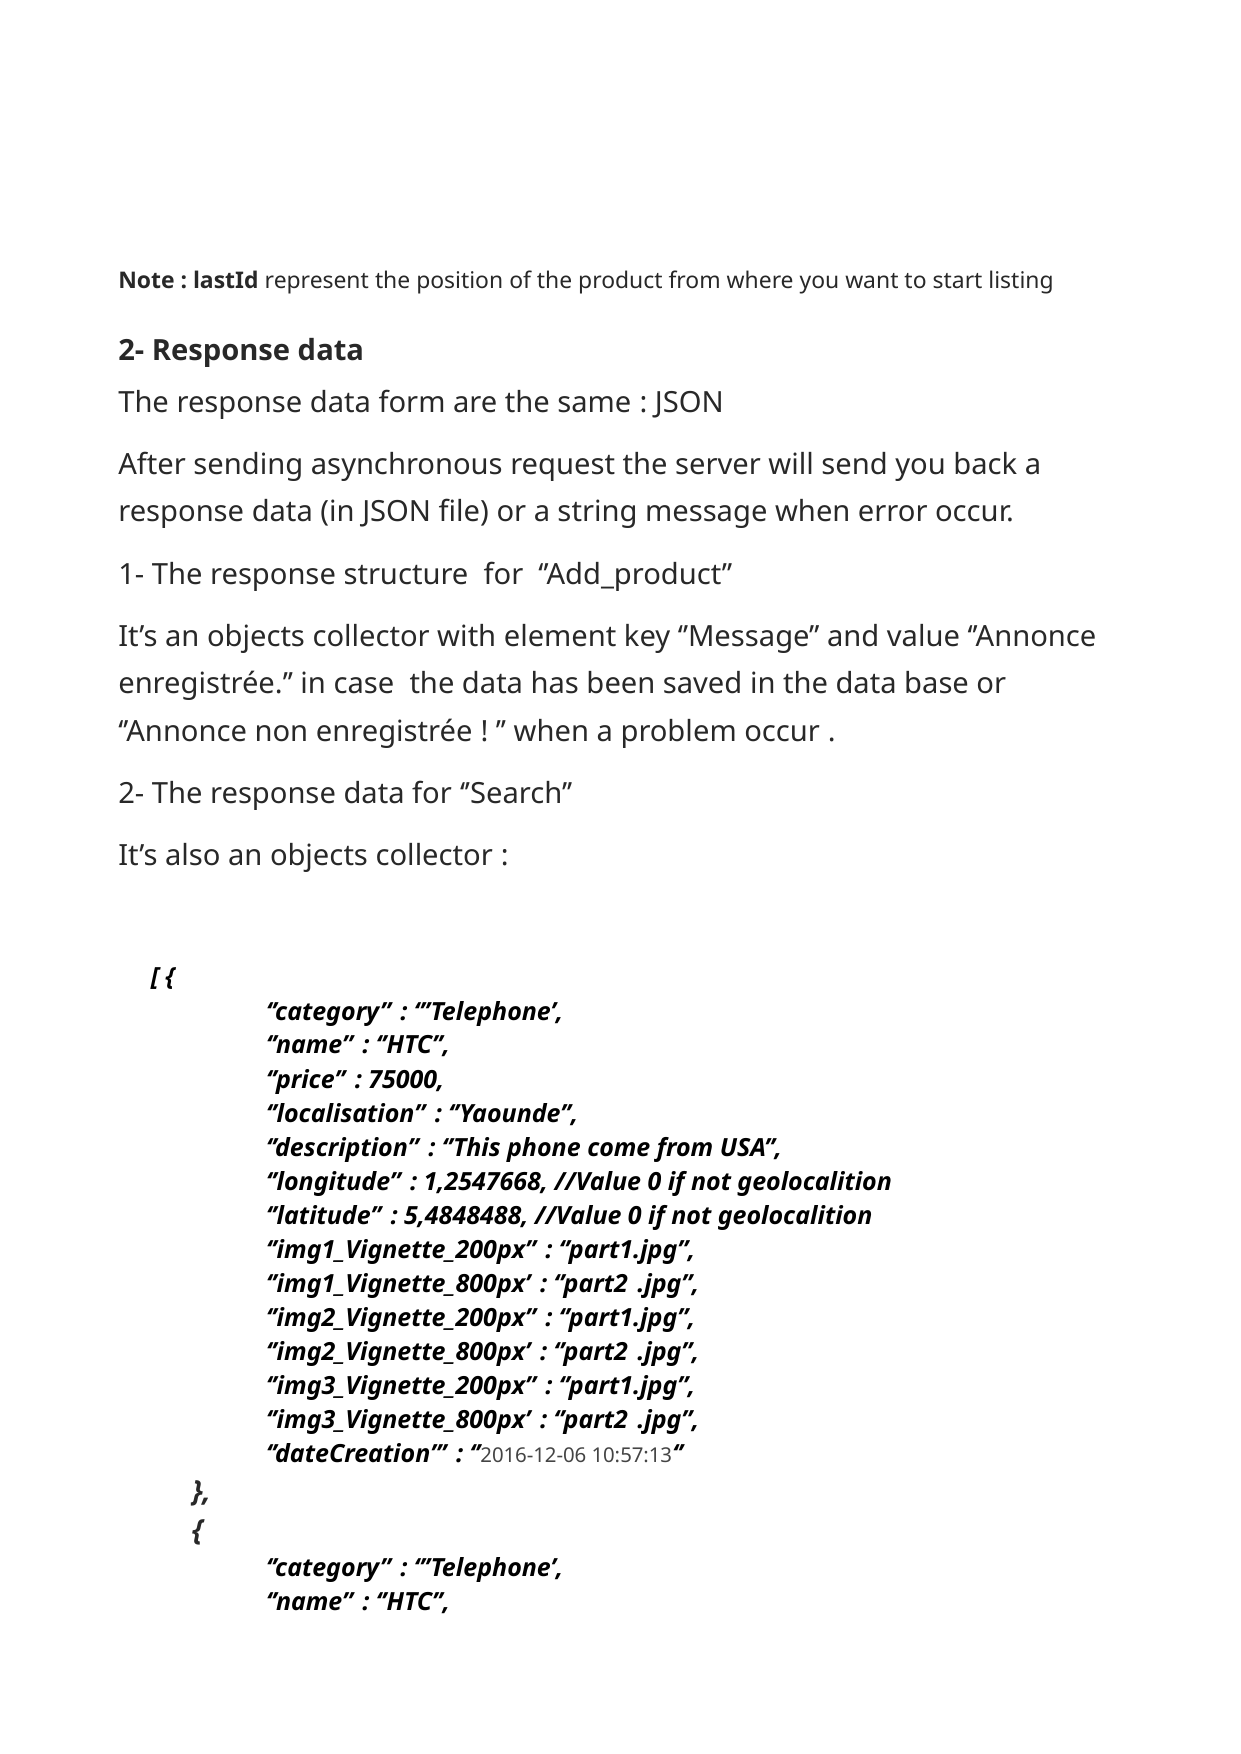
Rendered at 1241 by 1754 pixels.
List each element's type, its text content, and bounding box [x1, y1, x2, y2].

text ‘’img2_Vignette_800px’ : ‘’part2 .jpg’’, [118, 1334, 1122, 1368]
text The response data form are the same : JSON [118, 381, 1122, 421]
text ‘’img3_Vignette_800px’ : ‘’part2 .jpg’’, [118, 1402, 1122, 1436]
text ‘’price’’ : 75000, [118, 1061, 1122, 1095]
text ‘’name’’ : ‘’HTC’’, [118, 1583, 1122, 1617]
text ‘’category’’ : ‘’’Telephone’, [118, 993, 1122, 1027]
text ‘’name’’ : ‘’HTC’’, [118, 1027, 1122, 1061]
text ‘’longitude’’ : 1,2547668, //Value 0 if not geolocalition [118, 1163, 1122, 1197]
text 2- The response data for ‘’Search’’ [118, 772, 1122, 812]
text ‘’img2_Vignette_200px’’ : ‘’part1.jpg’’, [118, 1300, 1122, 1334]
text { [118, 1510, 1122, 1549]
text It’s also an objects collector : [118, 835, 1122, 874]
text [ { [118, 959, 1122, 993]
subtitle Note : lastId represent the position of the product from where you want to start listing [118, 264, 1122, 295]
text ‘’dateCreation’’’ : ‘’2016-12-06 10:57:13‘’ [118, 1436, 1122, 1470]
text After sending asynchronous request the server will send you back a response data (in JSON file) or a string message when error occur. [118, 443, 1122, 530]
text ‘’latitude’’ : 5,4848488, //Value 0 if not geolocalition [118, 1197, 1122, 1232]
text ‘’img1_Vignette_200px’’ : ‘’part1.jpg’’, [118, 1232, 1122, 1266]
text It’s an objects collector with element key ‘’Message’’ and value ‘’Annonce enregistrée.’’ in case the data has been saved in the data base or ‘’Annonce non enregistrée ! ’’ when a problem occur . [118, 615, 1122, 750]
text ‘’description’’ : ‘’This phone come from USA’’, [118, 1129, 1122, 1163]
text ‘’localisation’’ : ‘’Yaounde’’, [118, 1095, 1122, 1129]
text ‘’img3_Vignette_200px’’ : ‘’part1.jpg’’, [118, 1368, 1122, 1402]
subtitle 2- Response data [118, 329, 1122, 368]
text }, [118, 1470, 1122, 1510]
text ‘’category’’ : ‘’’Telephone’, [118, 1549, 1122, 1583]
text 1- The response structure for ‘’Add_product’’ [118, 553, 1122, 593]
text ‘’img1_Vignette_800px’ : ‘’part2 .jpg’’, [118, 1266, 1122, 1300]
